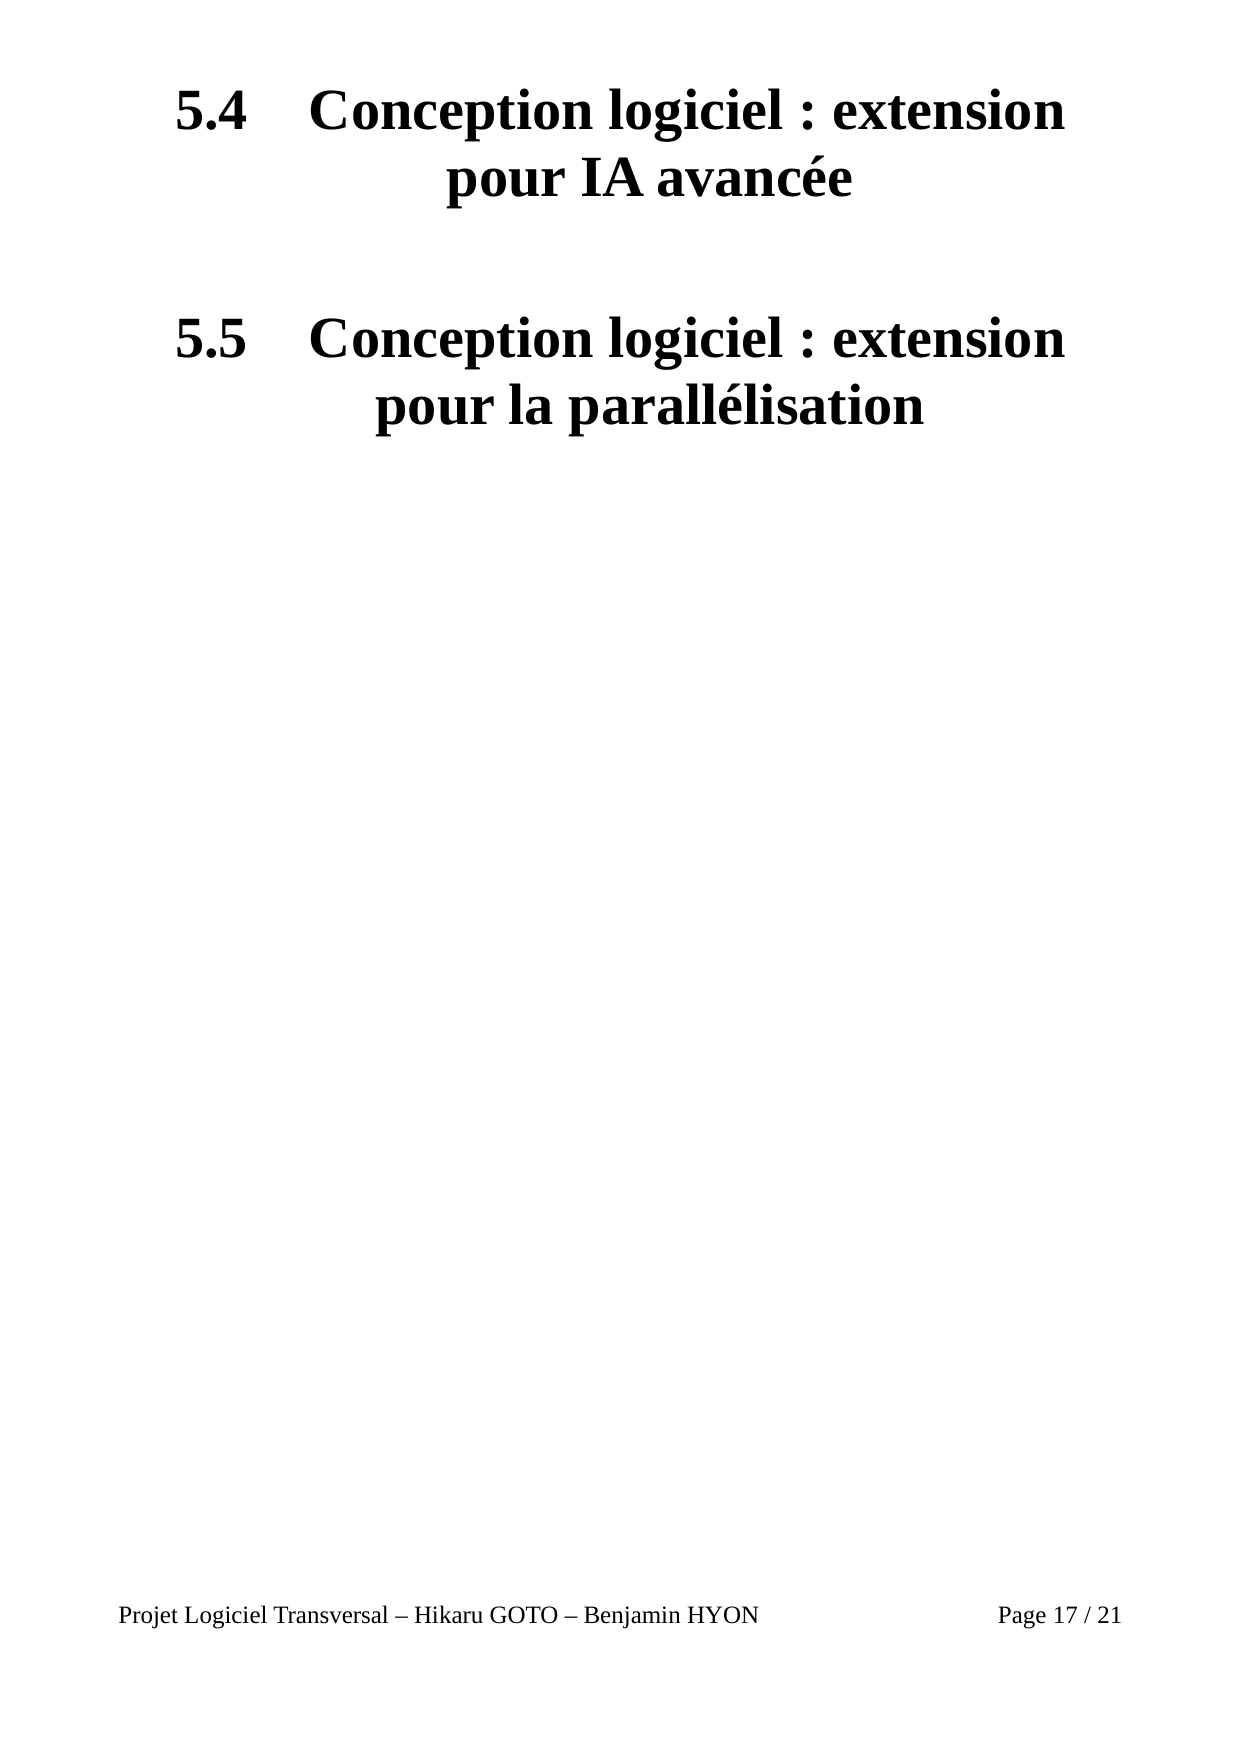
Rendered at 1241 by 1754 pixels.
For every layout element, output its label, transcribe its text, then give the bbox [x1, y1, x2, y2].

subtitle Conception logiciel : extension pour la parallélisation [118, 303, 1122, 437]
subtitle Conception logiciel : extension pour IA avancée [118, 75, 1122, 209]
